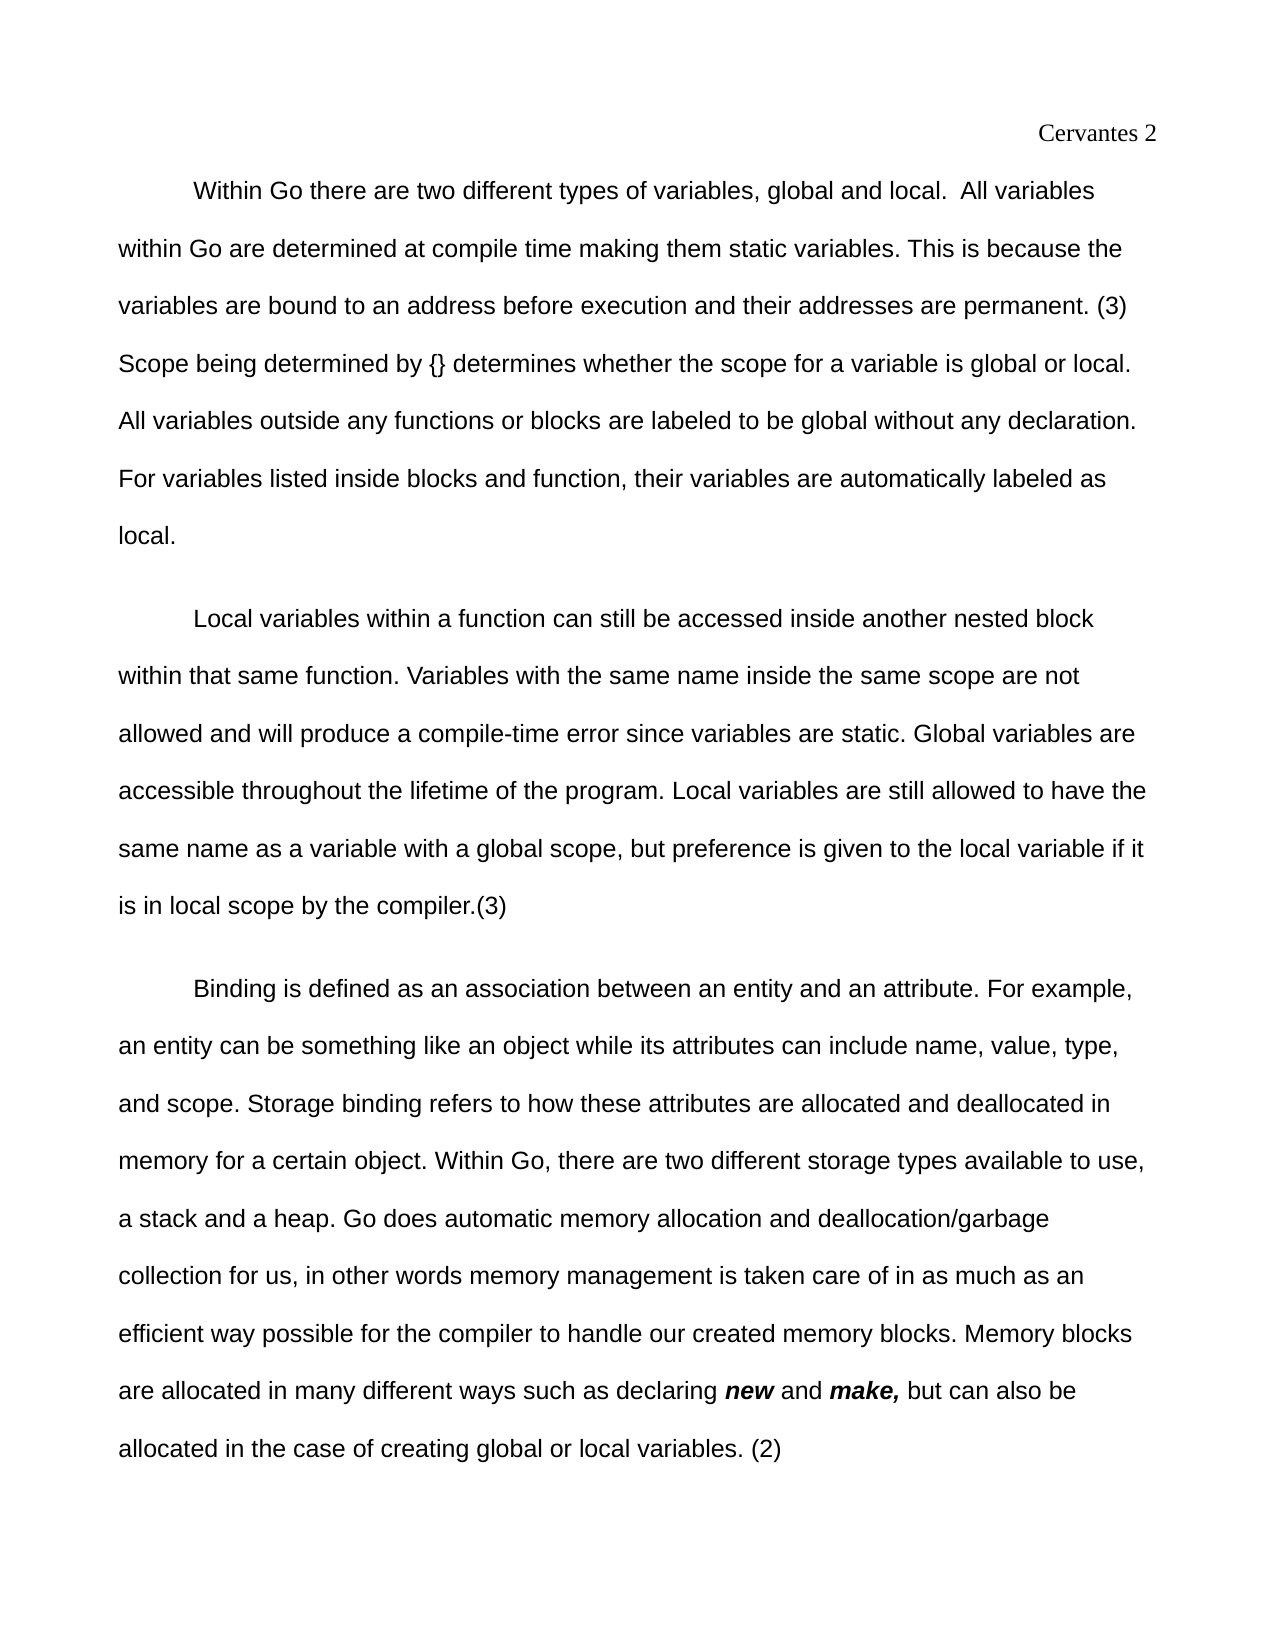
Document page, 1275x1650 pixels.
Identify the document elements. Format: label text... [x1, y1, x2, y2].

text Binding is defined as an association between an entity and an attribute. For example, an entity can be something like an object while its attributes can include name, value, type, and scope. Storage binding refers to how these attributes are allocated and deallocated in memory for a certain object. Within Go, there are two different storage types available to use, a stack and a heap. Go does automatic memory allocation and deallocation/garbage collection for us, in other words memory management is taken care of in as much as an efficient way possible for the compiler to handle our created memory blocks. Memory blocks are allocated in many different ways such as declaring new and make, but can also be allocated in the case of creating global or local variables. (2) [118, 974, 1157, 1463]
text Within Go there are two different types of variables, global and local. All variables within Go are determined at compile time making them static variables. This is because the variables are bound to an address before execution and their addresses are permanent. (3) Scope being determined by {} determines whether the scope for a variable is global or local. All variables outside any functions or blocks are labeled to be global without any declaration. For variables listed inside blocks and function, their variables are automatically labeled as local. [118, 176, 1157, 550]
text Local variables within a function can still be accessed inside another nested block within that same function. Variables with the same name inside the same scope are not allowed and will produce a compile-time error since variables are static. Global variables are accessible throughout the lifetime of the program. Local variables are still allowed to have the same name as a variable with a global scope, but preference is given to the local variable if it is in local scope by the compiler.(3) [118, 604, 1157, 920]
